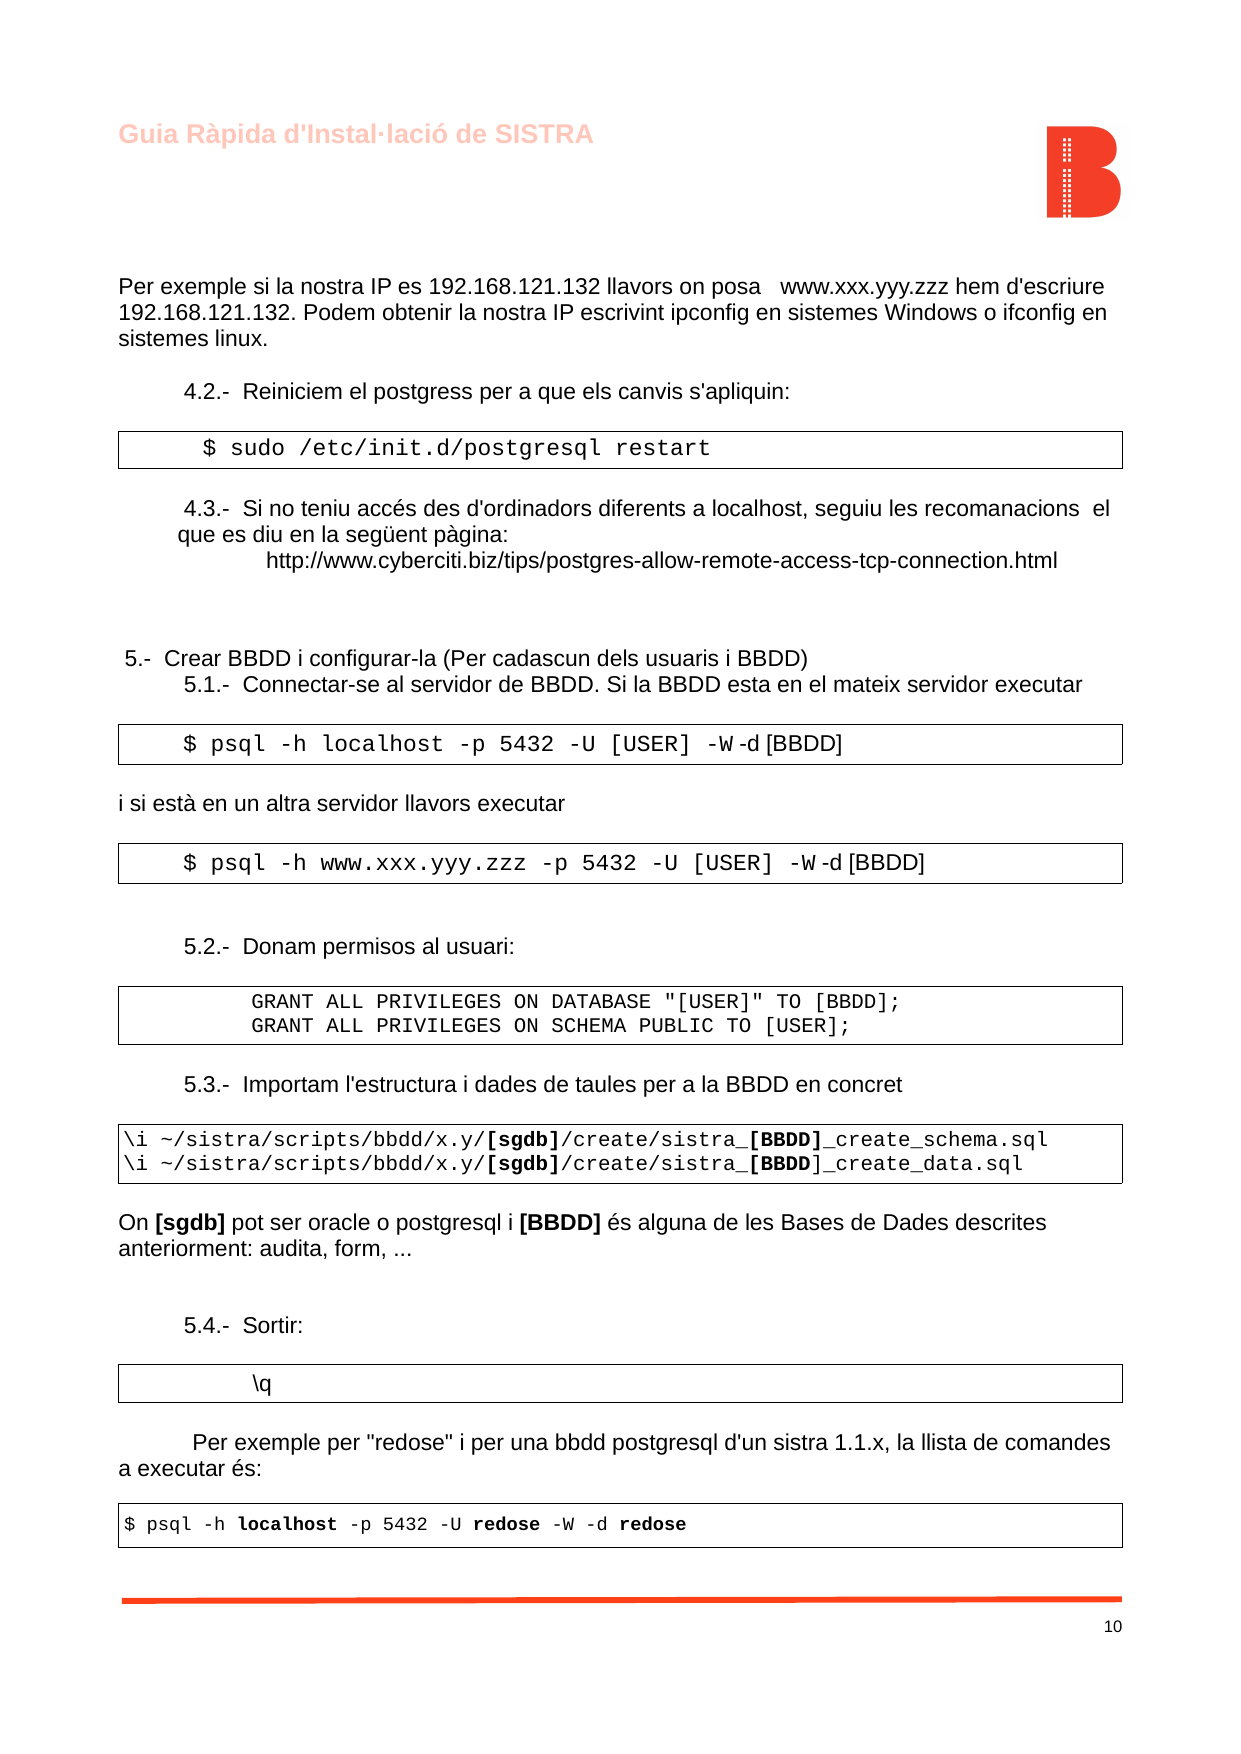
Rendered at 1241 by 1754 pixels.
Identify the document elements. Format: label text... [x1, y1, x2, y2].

list Sortir: [177, 1312, 1122, 1338]
table_header GRANT ALL PRIVILEGES ON DATABASE "[USER]" TO [BBDD]; GRANT ALL PRIVILEGES ON SCHEMA PUBLIC TO [USER]; [119, 987, 1122, 1044]
list Donam permisos al usuari: [177, 933, 1122, 959]
list Connectar-se al servidor de BBDD. Si la BBDD esta en el mateix servidor executar [177, 671, 1122, 697]
list Si no teniu accés des d'ordinadors diferents a localhost, seguiu les recomanacions el que es diu en la següent pàgina: [177, 495, 1122, 547]
text On [sgdb] pot ser oracle o postgresql i [BBDD] és alguna de les Bases de Dades descrites anteriorment: audita, form, ... [118, 1209, 1122, 1262]
table_header $ psql -h www.xxx.yyy.zzz -p 5432 -U [USER] -W -d [BBDD] [119, 844, 1122, 883]
table_header \q [119, 1365, 1122, 1402]
table_header $ psql -h localhost -p 5432 -U redose -W -d redose [119, 1504, 1122, 1547]
picture [1036, 124, 1130, 221]
table_header $ sudo /etc/init.d/postgresql restart [119, 432, 1122, 468]
text Per exemple per "redose" i per una bbdd postgresql d'un sistra 1.1.x, la llista de comandes a executar és: [118, 1429, 1122, 1481]
list Crear BBDD i configurar-la (Per cadascun dels usuaris i BBDD) [118, 645, 1122, 671]
text i si està en un altra servidor llavors executar [118, 790, 1122, 816]
list Per exemple si la nostra IP es 192.168.121.132 llavors on posa www.xxx.yyy.zzz hem d'escriure 192.168.121.132. Podem obtenir la nostra IP escrivint ipconfig en sistemes Windows o ifconfig en sistemes linux. [118, 273, 1122, 352]
text http://www.cyberciti.biz/tips/postgres-allow-remote-access-tcp-connection.html [118, 547, 1122, 574]
list Importam l'estructura i dades de taules per a la BBDD en concret [177, 1071, 1122, 1097]
table_header \i ~/sistra/scripts/bbdd/x.y/[sgdb]/create/sistra_[BBDD]_create_schema.sql \i ~/sistra/scripts/bbdd/x.y/[sgdb]/create/sistra_[BBDD]_create_data.sql [119, 1125, 1122, 1182]
list Reiniciem el postgress per a que els canvis s'apliquin: [177, 378, 1122, 404]
table_header $ psql -h localhost -p 5432 -U [USER] -W -d [BBDD] [119, 725, 1122, 764]
